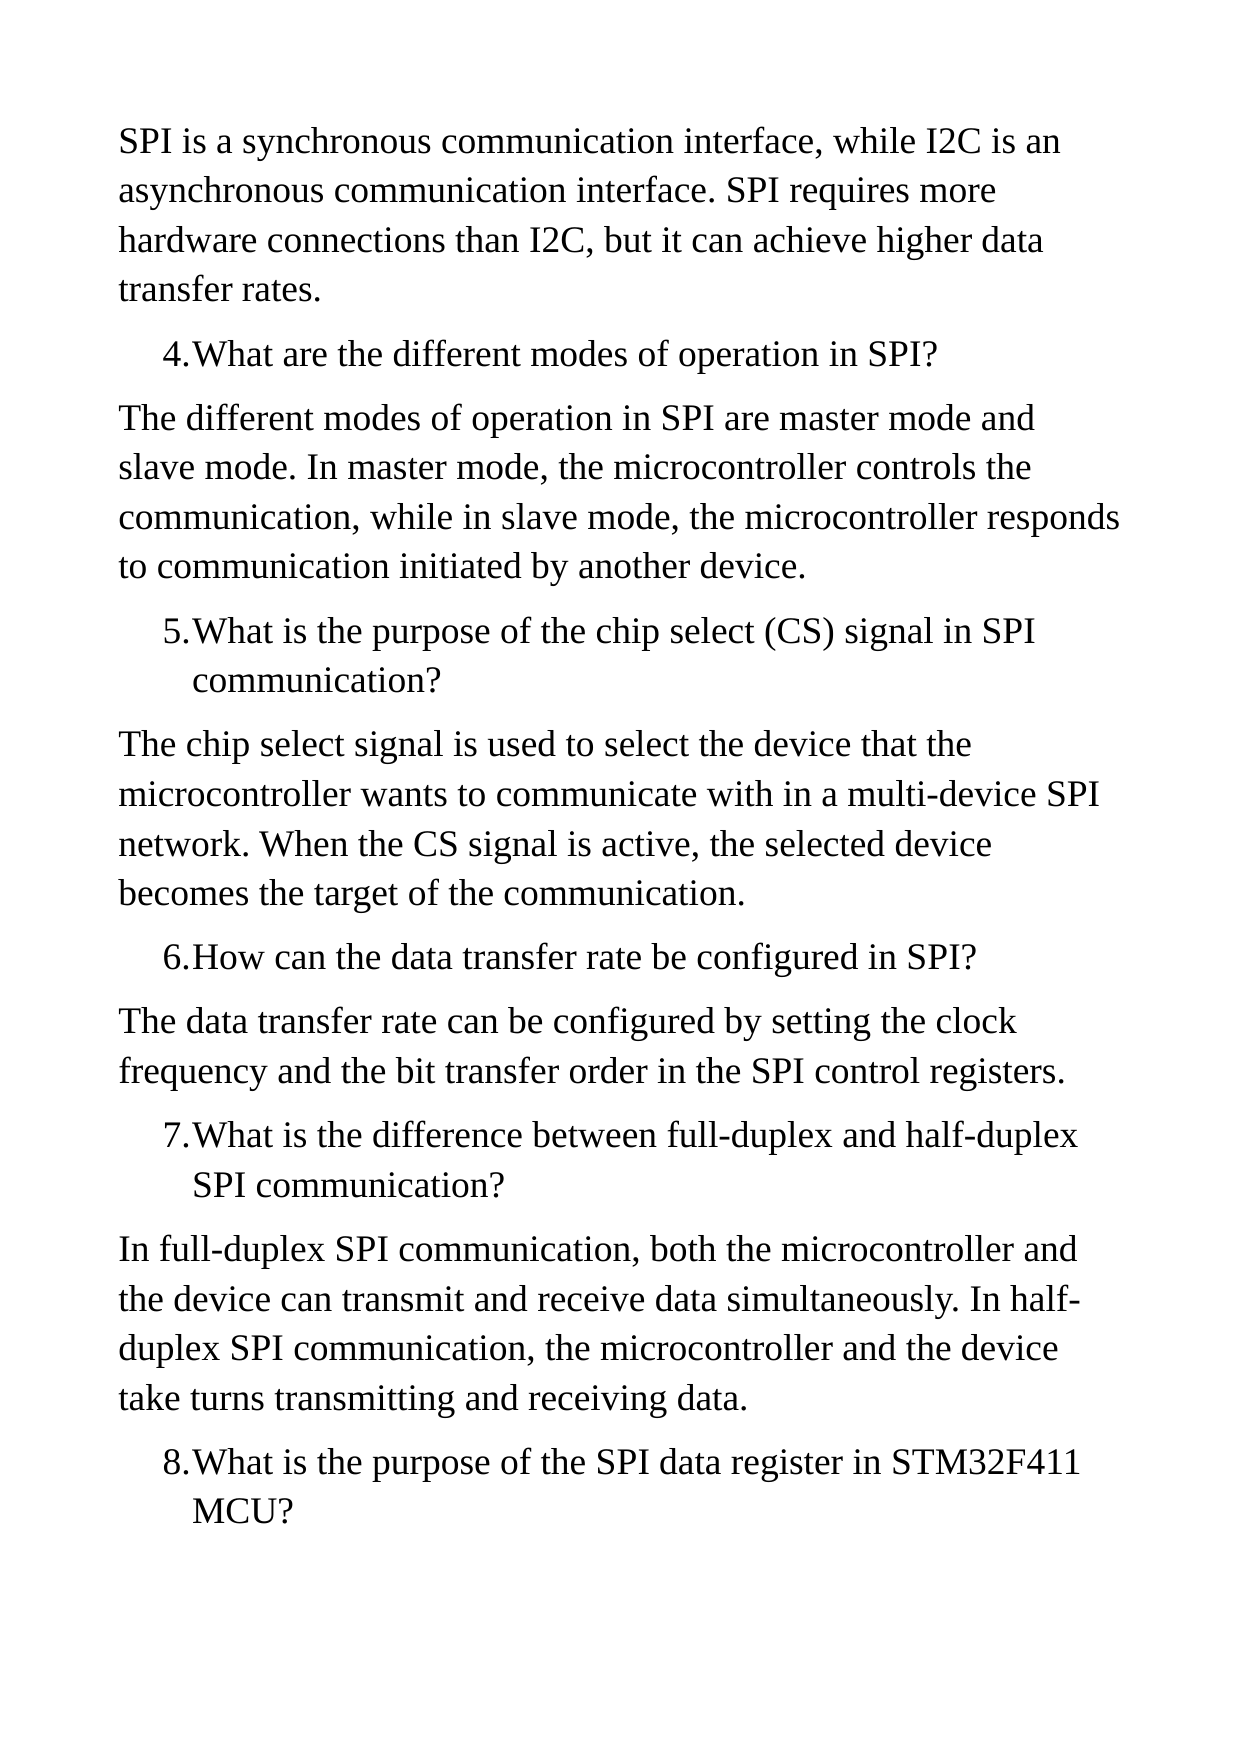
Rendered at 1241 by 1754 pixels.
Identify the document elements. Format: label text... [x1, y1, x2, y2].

text In full-duplex SPI communication, both the microcontroller and the device can transmit and receive data simultaneously. In half-duplex SPI communication, the microcontroller and the device take turns transmitting and receiving data. [118, 1226, 1122, 1418]
list How can the data transfer rate be configured in SPI? [162, 935, 1122, 978]
list What is the purpose of the chip select (CS) signal in SPI communication? [162, 608, 1122, 701]
list What is the purpose of the SPI data register in STM32F411 MCU? [162, 1439, 1122, 1532]
text The data transfer rate can be configured by setting the clock frequency and the bit transfer order in the SPI control registers. [118, 999, 1122, 1092]
text SPI is a synchronous communication interface, while I2C is an asynchronous communication interface. SPI requires more hardware connections than I2C, but it can achieve higher data transfer rates. [118, 118, 1122, 310]
list What is the difference between full-duplex and half-duplex SPI communication? [162, 1113, 1122, 1205]
text The different modes of operation in SPI are master mode and slave mode. In master mode, the microcontroller controls the communication, while in slave mode, the microcontroller responds to communication initiated by another device. [118, 395, 1122, 587]
list What are the different modes of operation in SPI? [162, 331, 1122, 374]
text The chip select signal is used to select the device that the microcontroller wants to communicate with in a multi-device SPI network. When the CS signal is active, the selected device becomes the target of the communication. [118, 722, 1122, 914]
